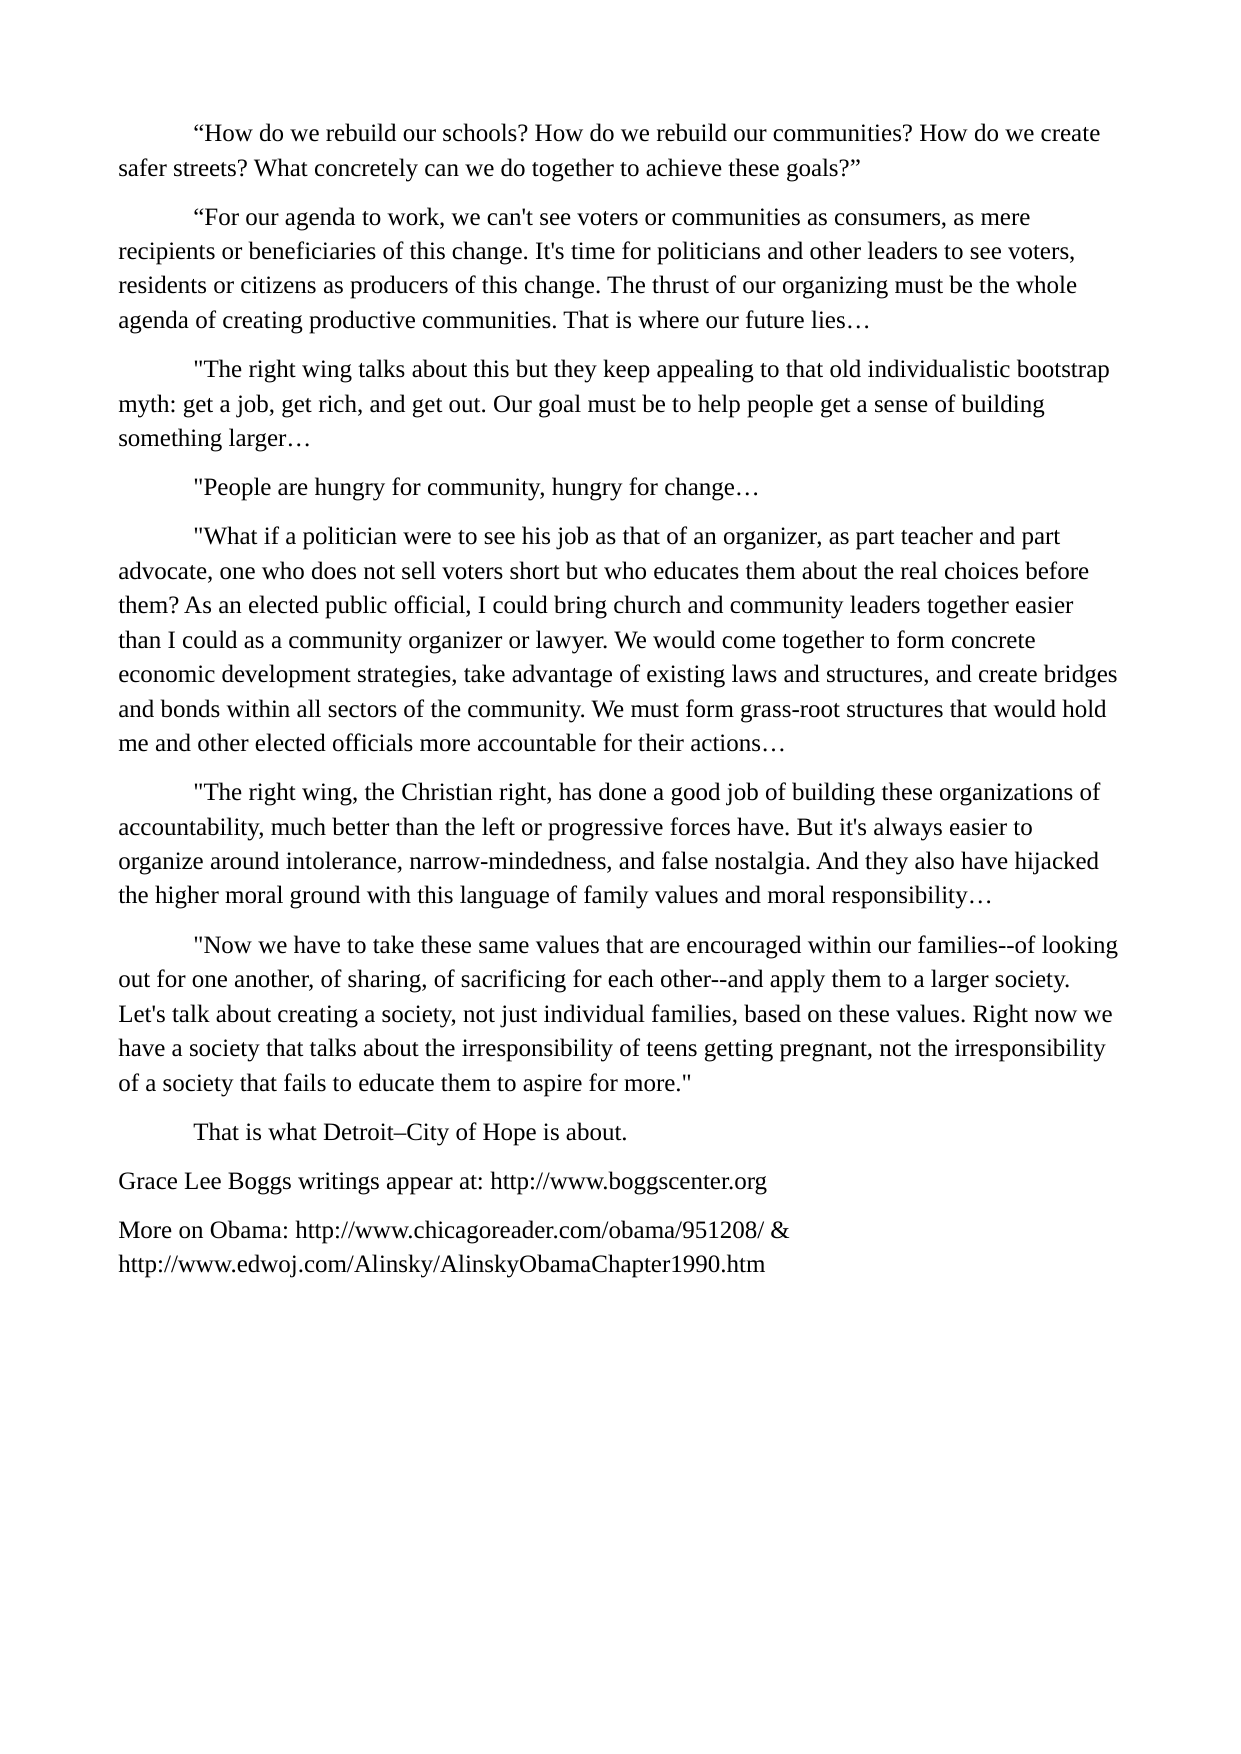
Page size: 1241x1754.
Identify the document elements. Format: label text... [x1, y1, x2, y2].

text “For our agenda to work, we can't see voters or communities as consumers, as mere recipients or beneficiaries of this change. It's time for politicians and other leaders to see voters, residents or citizens as producers of this change. The thrust of our organizing must be the whole agenda of creating productive communities. That is where our future lies… [118, 202, 1122, 334]
text “How do we rebuild our schools? How do we rebuild our communities? How do we create safer streets? What concretely can we do together to achieve these goals?” [118, 118, 1122, 181]
text "Now we have to take these same values that are encouraged within our families--of looking out for one another, of sharing, of sacrificing for each other--and apply them to a larger society. Let's talk about creating a society, not just individual families, based on these values. Right now we have a society that talks about the irresponsibility of teens getting pregnant, not the irresponsibility of a society that fails to educate them to aspire for more." [118, 930, 1122, 1096]
text More on Obama: http://www.chicagoreader.com/obama/951208/ & http://www.edwoj.com/Alinsky/AlinskyObamaChapter1990.htm [118, 1215, 1122, 1278]
text "People are hungry for community, hungry for change… [118, 472, 1122, 501]
text That is what Detroit–City of Hope is about. [118, 1117, 1122, 1145]
text Grace Lee Boggs writings appear at: http://www.boggscenter.org [118, 1166, 1122, 1194]
text "The right wing, the Christian right, has done a good job of building these organizations of accountability, much better than the left or progressive forces have. But it's always easier to organize around intolerance, narrow-mindedness, and false nostalgia. And they also have hijacked the higher moral ground with this language of family values and moral responsibility… [118, 777, 1122, 909]
text "What if a politician were to see his job as that of an organizer, as part teacher and part advocate, one who does not sell voters short but who educates them about the real choices before them? As an elected public official, I could bring church and community leaders together easier than I could as a community organizer or lawyer. We would come together to form concrete economic development strategies, take advantage of existing laws and structures, and create bridges and bonds within all sectors of the community. We must form grass-root structures that would hold me and other elected officials more accountable for their actions… [118, 521, 1122, 757]
text "The right wing talks about this but they keep appealing to that old individualistic bootstrap myth: get a job, get rich, and get out. Our goal must be to help people get a sense of building something larger… [118, 354, 1122, 452]
